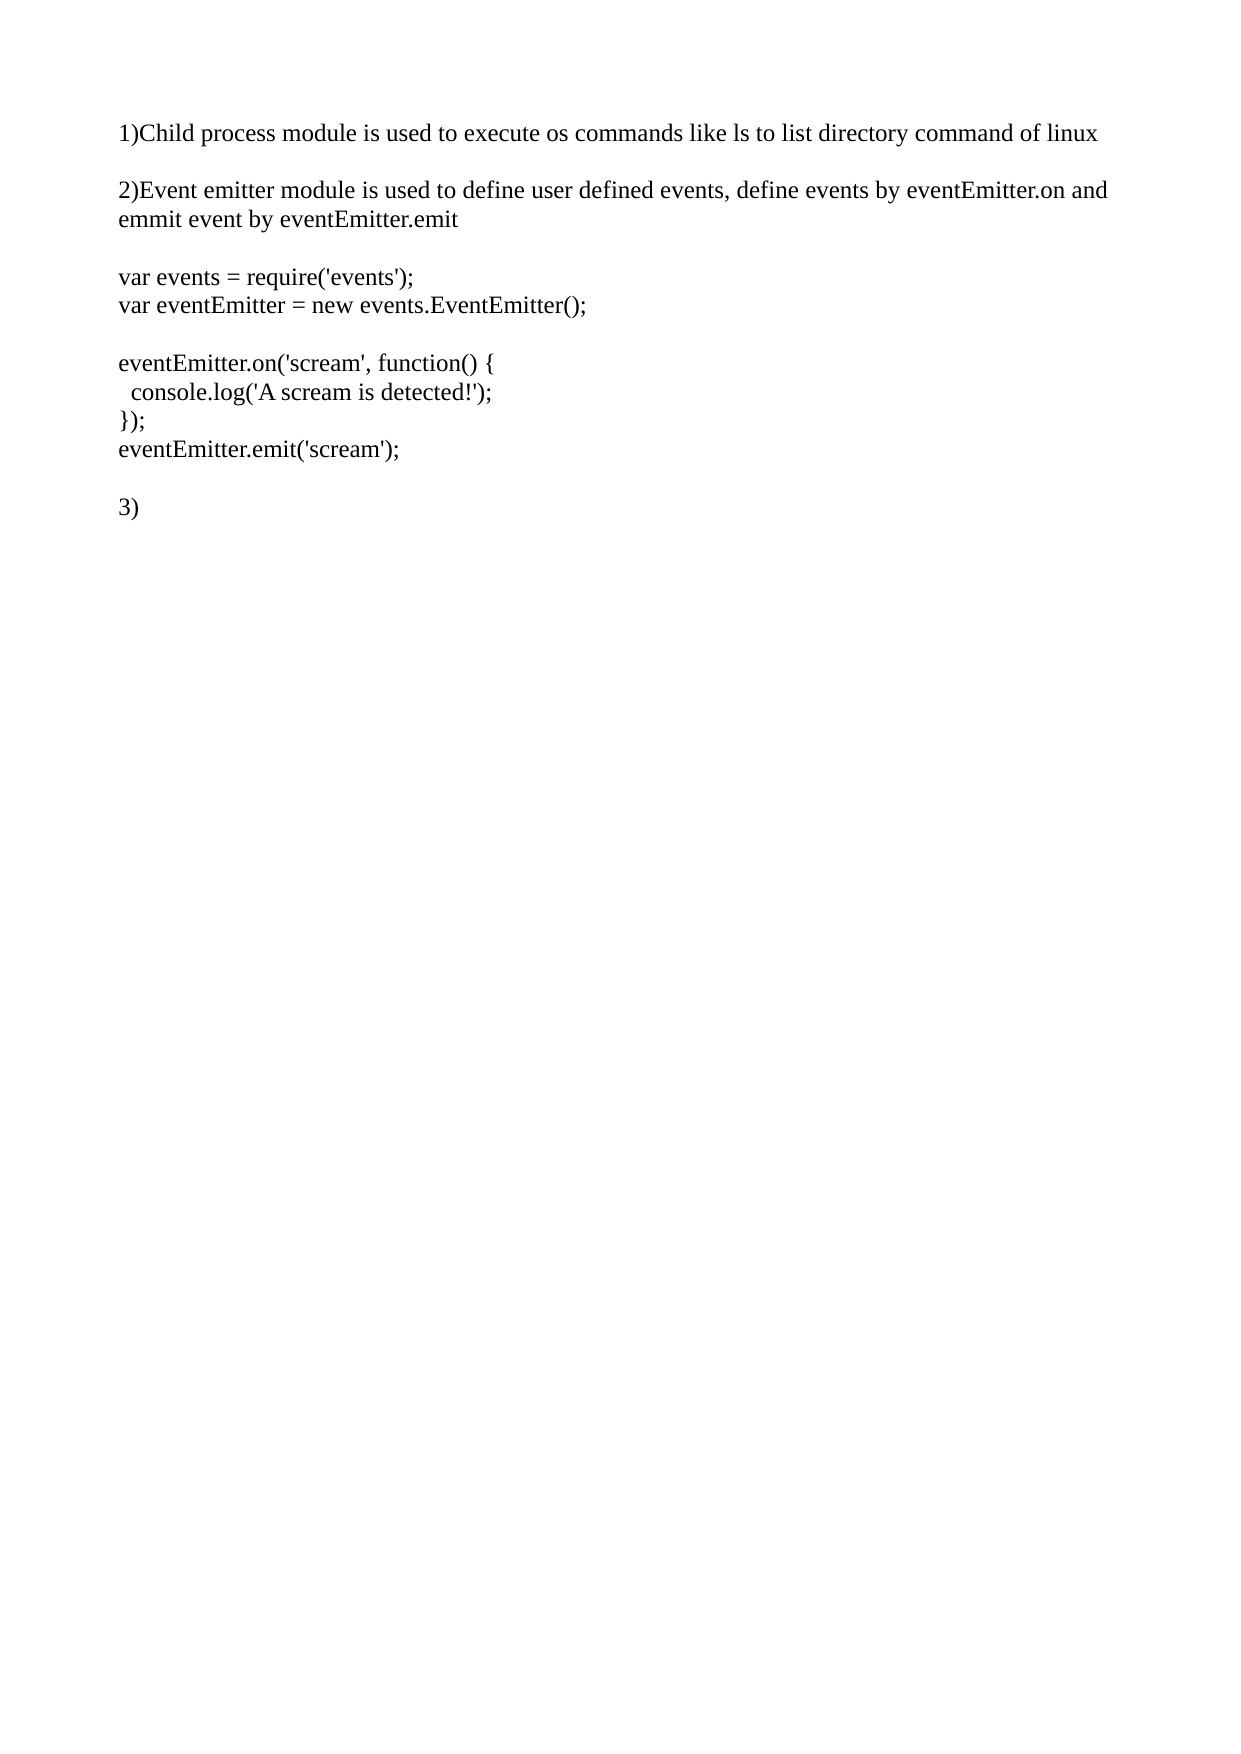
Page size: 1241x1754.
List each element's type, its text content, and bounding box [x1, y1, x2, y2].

text 3) [118, 492, 1122, 521]
text 1)Child process module is used to execute os commands like ls to list directory command of linux [118, 118, 1122, 147]
text var events = require('events'); [118, 262, 1122, 291]
text var eventEmitter = new events.EventEmitter(); [118, 291, 1122, 319]
text 2)Event emitter module is used to define user defined events, define events by eventEmitter.on and emmit event by eventEmitter.emit [118, 176, 1122, 233]
text }); [118, 406, 1122, 434]
text eventEmitter.emit('scream'); [118, 434, 1122, 463]
text eventEmitter.on('scream', function() { [118, 348, 1122, 377]
text console.log('A scream is detected!'); [118, 377, 1122, 406]
